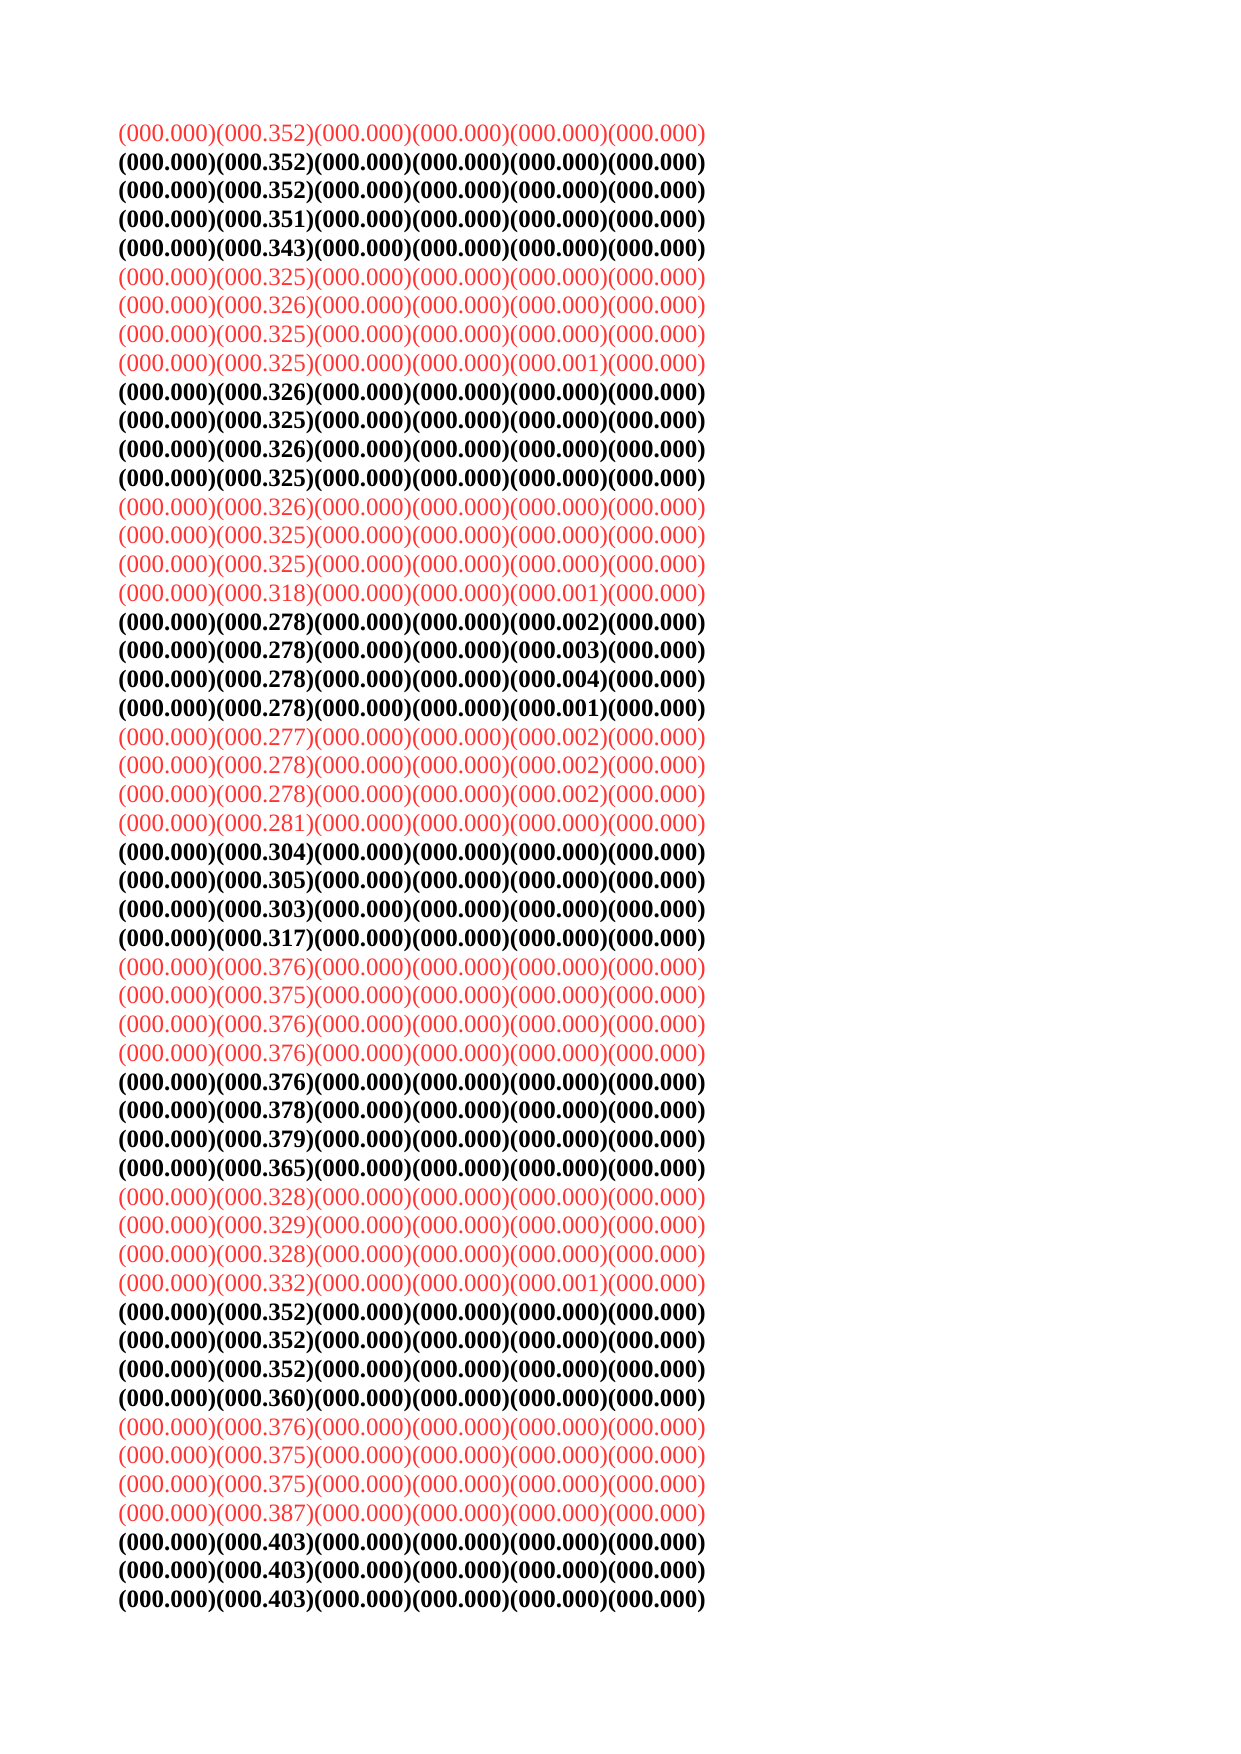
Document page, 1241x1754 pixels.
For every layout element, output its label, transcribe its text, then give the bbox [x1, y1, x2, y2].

text (000.000)(000.325)(000.000)(000.000)(000.000)(000.000) [118, 262, 1122, 291]
text (000.000)(000.352)(000.000)(000.000)(000.000)(000.000) [118, 176, 1122, 204]
text (000.000)(000.376)(000.000)(000.000)(000.000)(000.000) [118, 1009, 1122, 1038]
text (000.000)(000.375)(000.000)(000.000)(000.000)(000.000) [118, 981, 1122, 1009]
text (000.000)(000.326)(000.000)(000.000)(000.000)(000.000) [118, 434, 1122, 463]
text (000.000)(000.365)(000.000)(000.000)(000.000)(000.000) [118, 1153, 1122, 1182]
text (000.000)(000.325)(000.000)(000.000)(000.000)(000.000) [118, 406, 1122, 434]
text (000.000)(000.352)(000.000)(000.000)(000.000)(000.000) [118, 118, 1122, 147]
text (000.000)(000.278)(000.000)(000.000)(000.003)(000.000) [118, 636, 1122, 664]
text (000.000)(000.318)(000.000)(000.000)(000.001)(000.000) [118, 578, 1122, 607]
text (000.000)(000.278)(000.000)(000.000)(000.001)(000.000) [118, 693, 1122, 722]
text (000.000)(000.325)(000.000)(000.000)(000.000)(000.000) [118, 521, 1122, 549]
text (000.000)(000.403)(000.000)(000.000)(000.000)(000.000) [118, 1527, 1122, 1556]
text (000.000)(000.403)(000.000)(000.000)(000.000)(000.000) [118, 1556, 1122, 1584]
text (000.000)(000.325)(000.000)(000.000)(000.001)(000.000) [118, 348, 1122, 377]
text (000.000)(000.343)(000.000)(000.000)(000.000)(000.000) [118, 233, 1122, 262]
text (000.000)(000.281)(000.000)(000.000)(000.000)(000.000) [118, 808, 1122, 837]
text (000.000)(000.352)(000.000)(000.000)(000.000)(000.000) [118, 1326, 1122, 1354]
text (000.000)(000.376)(000.000)(000.000)(000.000)(000.000) [118, 1038, 1122, 1067]
text (000.000)(000.328)(000.000)(000.000)(000.000)(000.000) [118, 1239, 1122, 1268]
text (000.000)(000.379)(000.000)(000.000)(000.000)(000.000) [118, 1124, 1122, 1153]
text (000.000)(000.278)(000.000)(000.000)(000.004)(000.000) [118, 664, 1122, 693]
text (000.000)(000.278)(000.000)(000.000)(000.002)(000.000) [118, 607, 1122, 636]
text (000.000)(000.305)(000.000)(000.000)(000.000)(000.000) [118, 866, 1122, 894]
text (000.000)(000.317)(000.000)(000.000)(000.000)(000.000) [118, 923, 1122, 952]
text (000.000)(000.376)(000.000)(000.000)(000.000)(000.000) [118, 952, 1122, 981]
text (000.000)(000.375)(000.000)(000.000)(000.000)(000.000) [118, 1469, 1122, 1498]
text (000.000)(000.277)(000.000)(000.000)(000.002)(000.000) [118, 722, 1122, 751]
text (000.000)(000.352)(000.000)(000.000)(000.000)(000.000) [118, 1297, 1122, 1326]
text (000.000)(000.325)(000.000)(000.000)(000.000)(000.000) [118, 319, 1122, 348]
text (000.000)(000.376)(000.000)(000.000)(000.000)(000.000) [118, 1067, 1122, 1096]
text (000.000)(000.326)(000.000)(000.000)(000.000)(000.000) [118, 492, 1122, 521]
text (000.000)(000.329)(000.000)(000.000)(000.000)(000.000) [118, 1211, 1122, 1239]
text (000.000)(000.375)(000.000)(000.000)(000.000)(000.000) [118, 1441, 1122, 1469]
text (000.000)(000.351)(000.000)(000.000)(000.000)(000.000) [118, 204, 1122, 233]
text (000.000)(000.387)(000.000)(000.000)(000.000)(000.000) [118, 1498, 1122, 1527]
text (000.000)(000.278)(000.000)(000.000)(000.002)(000.000) [118, 779, 1122, 808]
text (000.000)(000.326)(000.000)(000.000)(000.000)(000.000) [118, 291, 1122, 319]
text (000.000)(000.352)(000.000)(000.000)(000.000)(000.000) [118, 147, 1122, 176]
text (000.000)(000.332)(000.000)(000.000)(000.001)(000.000) [118, 1268, 1122, 1297]
text (000.000)(000.325)(000.000)(000.000)(000.000)(000.000) [118, 549, 1122, 578]
text (000.000)(000.304)(000.000)(000.000)(000.000)(000.000) [118, 837, 1122, 866]
text (000.000)(000.303)(000.000)(000.000)(000.000)(000.000) [118, 894, 1122, 923]
text (000.000)(000.376)(000.000)(000.000)(000.000)(000.000) [118, 1412, 1122, 1441]
text (000.000)(000.326)(000.000)(000.000)(000.000)(000.000) [118, 377, 1122, 406]
text (000.000)(000.278)(000.000)(000.000)(000.002)(000.000) [118, 751, 1122, 779]
text (000.000)(000.403)(000.000)(000.000)(000.000)(000.000) [118, 1584, 1122, 1613]
text (000.000)(000.378)(000.000)(000.000)(000.000)(000.000) [118, 1096, 1122, 1124]
text (000.000)(000.328)(000.000)(000.000)(000.000)(000.000) [118, 1182, 1122, 1211]
text (000.000)(000.360)(000.000)(000.000)(000.000)(000.000) [118, 1383, 1122, 1412]
text (000.000)(000.352)(000.000)(000.000)(000.000)(000.000) [118, 1354, 1122, 1383]
text (000.000)(000.325)(000.000)(000.000)(000.000)(000.000) [118, 463, 1122, 492]
